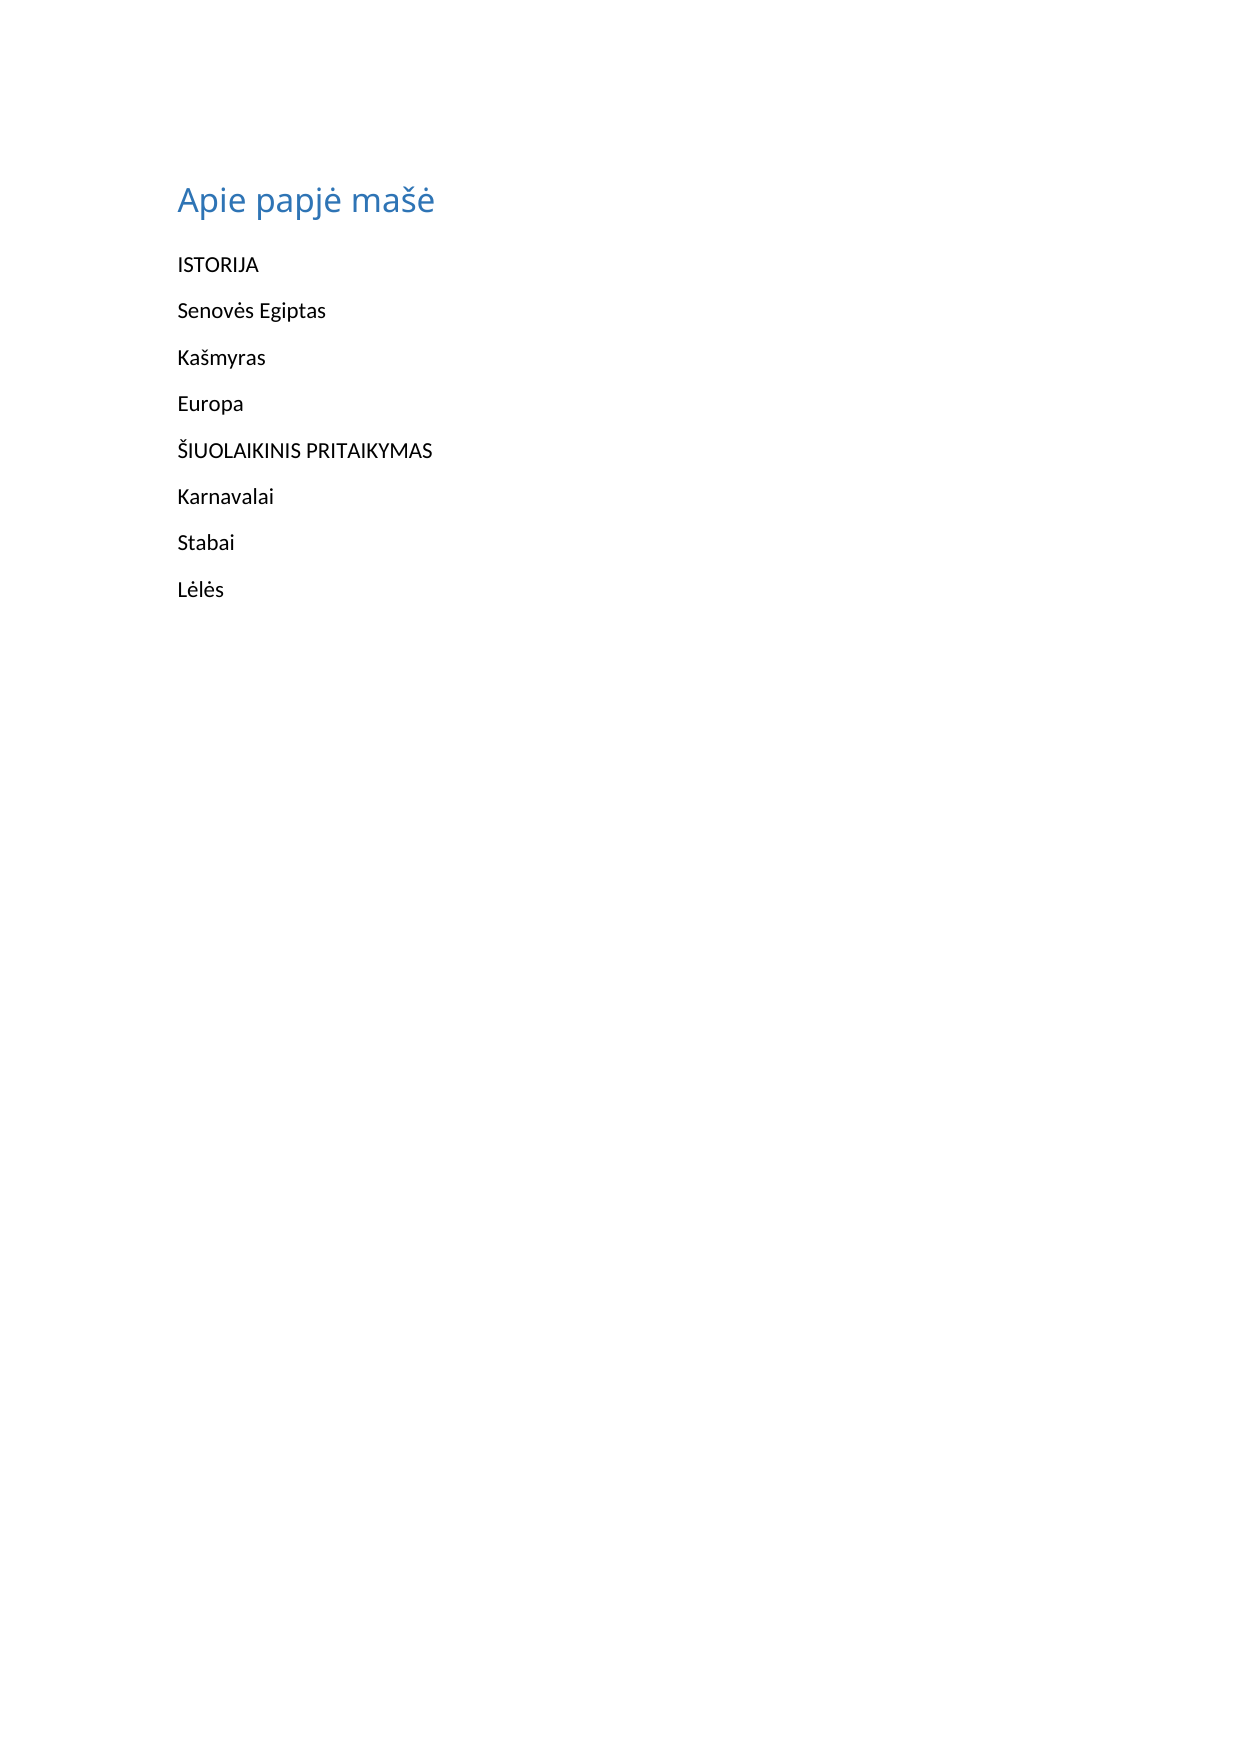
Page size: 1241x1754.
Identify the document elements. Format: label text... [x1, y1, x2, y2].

text Stabai [177, 528, 1181, 556]
text ŠIUOLAIKINIS PRITAIKYMAS [177, 436, 1181, 464]
text Europa [177, 389, 1181, 417]
text Kašmyras [177, 343, 1181, 371]
text Karnavalai [177, 482, 1181, 510]
text Senovės Egiptas [177, 297, 1181, 325]
subtitle Apie papjė mašė [177, 177, 1181, 223]
text ISTORIJA [177, 250, 1181, 278]
text Lėlės [177, 575, 1181, 603]
